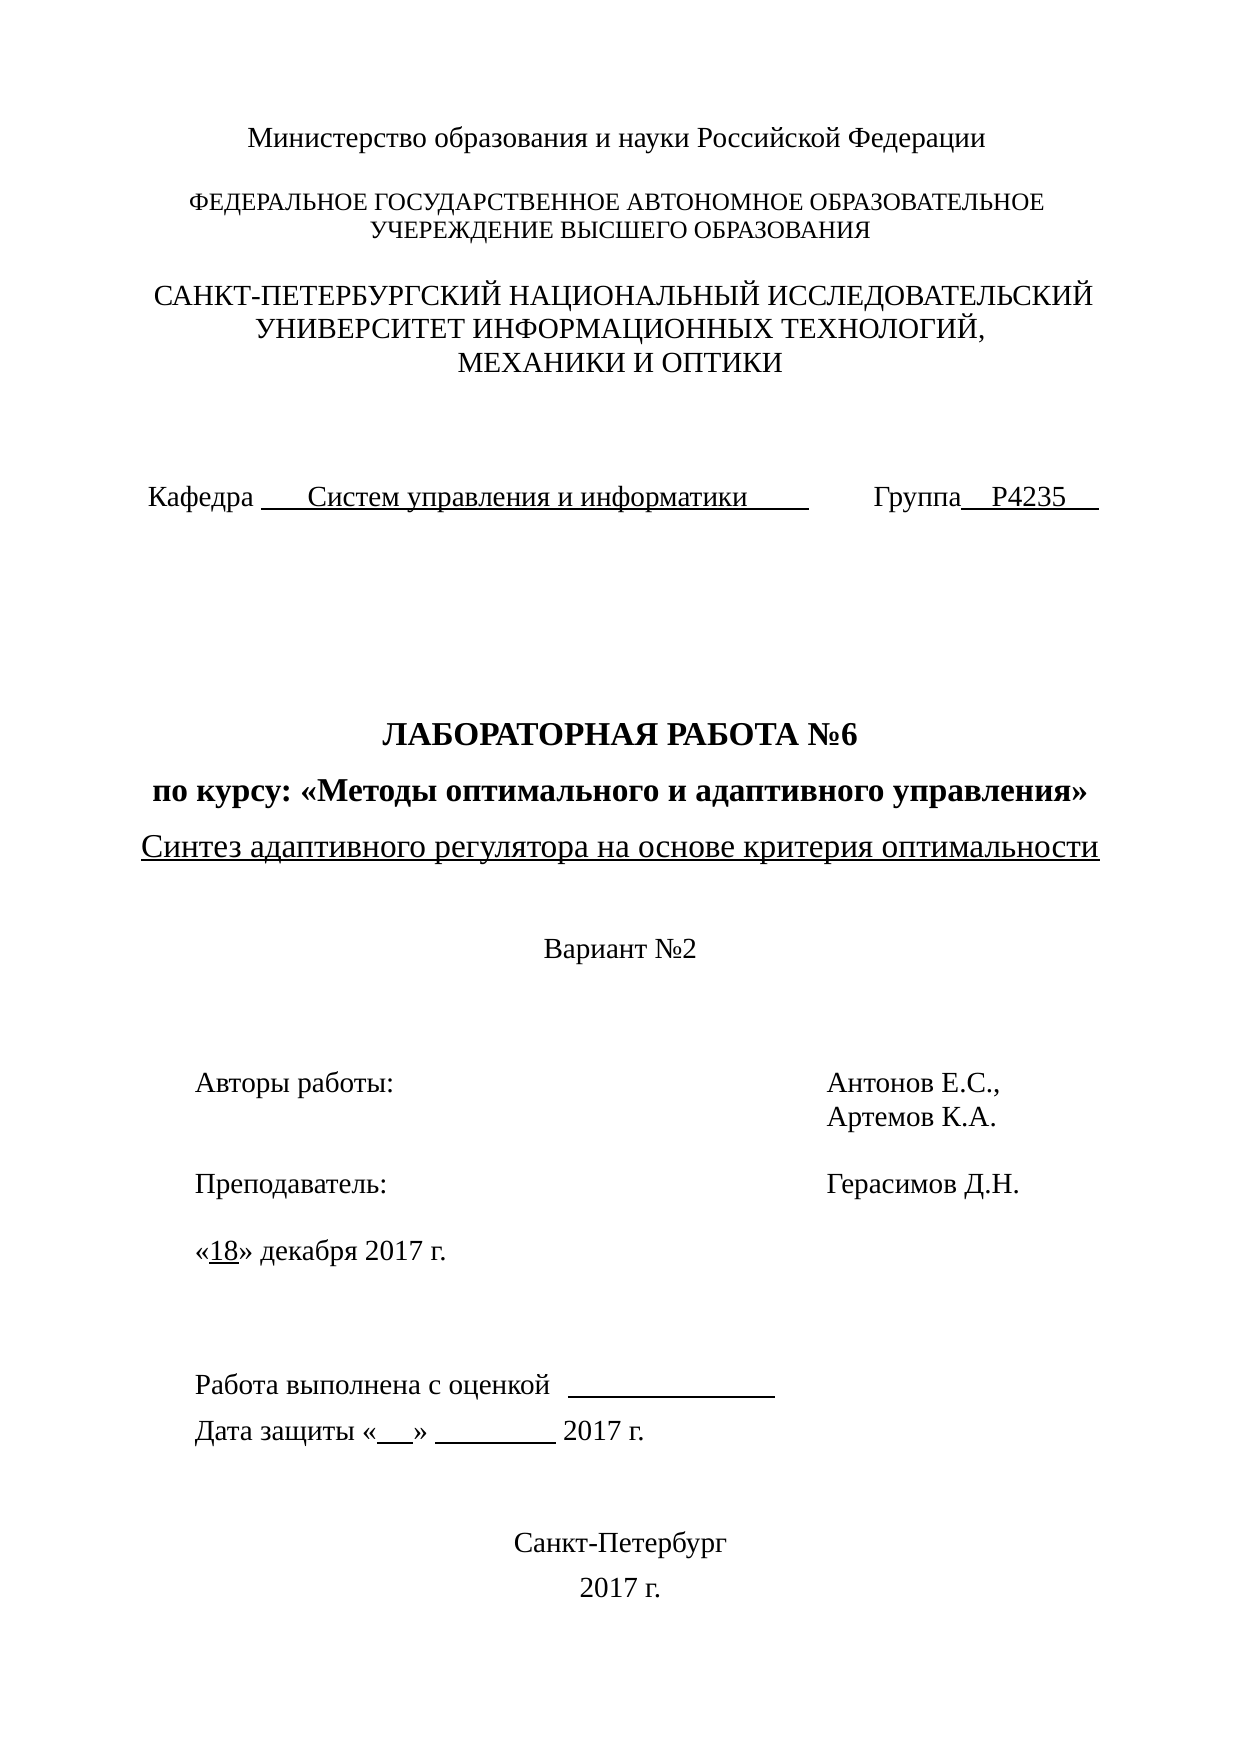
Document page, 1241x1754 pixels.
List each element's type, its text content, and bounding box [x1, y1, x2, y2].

text САНКТ-ПЕТЕРБУРГСКИЙ НАЦИОНАЛЬНЫЙ ИССЛЕДОВАТЕЛЬСКИЙ УНИВЕРСИТЕТ ИНФОРМАЦИОННЫХ ТЕХНОЛОГИЙ, МЕХАНИКИ И ОПТИКИ [118, 278, 1122, 378]
text Кафедра Систем управления и информатики Группа P4235 [118, 479, 1122, 513]
text Вариант №2 [118, 931, 1122, 965]
text ФЕДЕРАЛЬНОЕ ГОСУДАРСТВЕННОЕ АВТОНОМНОЕ ОБРАЗОВАТЕЛЬНОЕ УЧЕРЕЖДЕНИЕ ВЫСШЕГО ОБРАЗОВАНИЯ [118, 187, 1122, 244]
text Министерство образования и науки Российской Федерации [118, 120, 1122, 153]
text Работа выполнена с оценкой [118, 1367, 1122, 1401]
text Преподаватель: Герасимов Д.Н. [118, 1166, 1122, 1200]
text Авторы работы: Антонов Е.С., [118, 1066, 1122, 1099]
text Синтез адаптивного регулятора на основе критерия оптимальности [118, 826, 1122, 864]
text «18» декабря 2017 г. [118, 1233, 1122, 1267]
text Дата защиты « » 2017 г. [118, 1413, 1122, 1446]
text 2017 г. [118, 1571, 1122, 1604]
text по курсу: «Методы оптимального и адаптивного управления» [118, 770, 1122, 808]
text Санкт-Петербург [118, 1525, 1122, 1559]
text ЛАБОРАТОРНАЯ РАБОТА №6 [118, 714, 1122, 752]
text Артемов К.А. [118, 1099, 1122, 1133]
